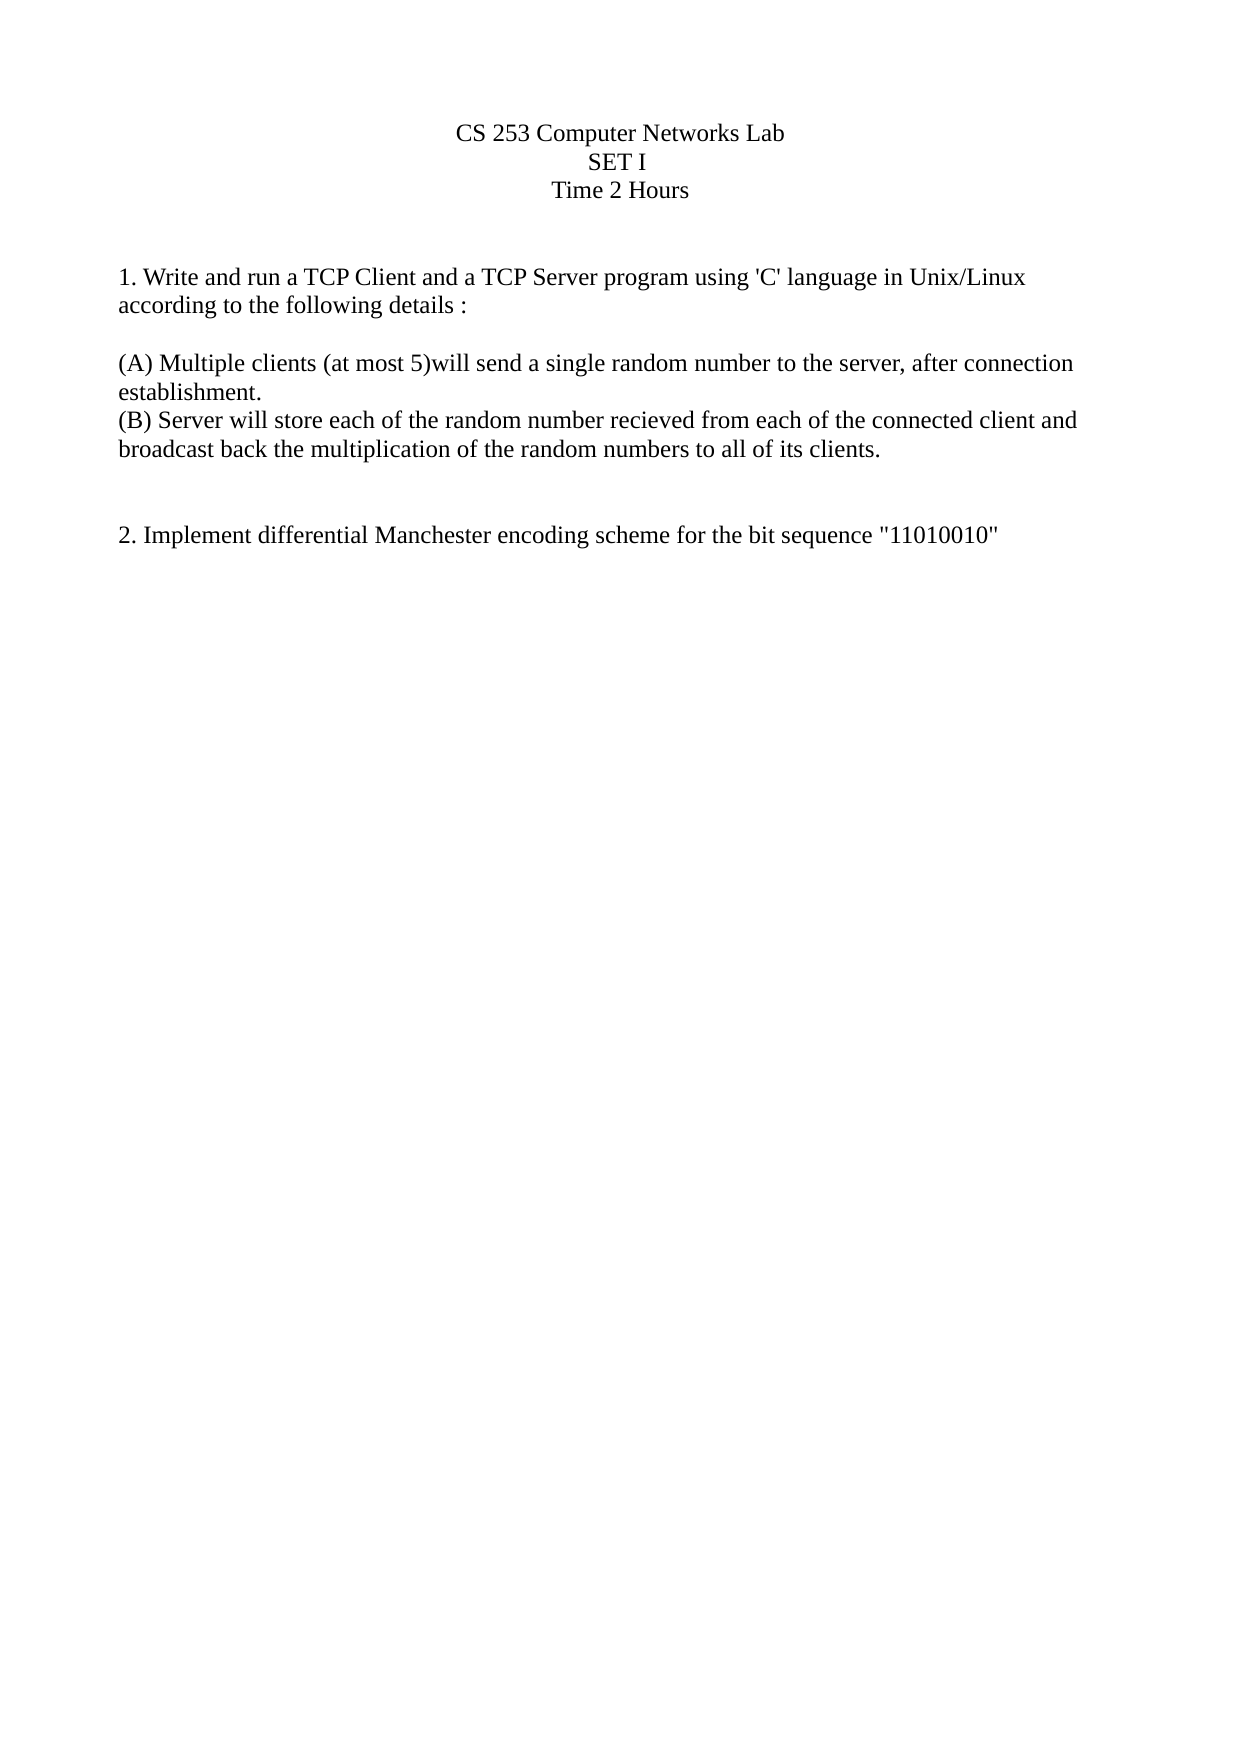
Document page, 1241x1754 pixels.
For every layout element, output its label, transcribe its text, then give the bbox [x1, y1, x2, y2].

text 2. Implement differential Manchester encoding scheme for the bit sequence "11010010" [118, 521, 1122, 549]
text Time 2 Hours [118, 176, 1122, 204]
text 1. Write and run a TCP Client and a TCP Server program using 'C' language in Unix/Linux according to the following details : [118, 262, 1122, 319]
text (B) Server will store each of the random number recieved from each of the connected client and broadcast back the multiplication of the random numbers to all of its clients. [118, 406, 1122, 463]
text CS 253 Computer Networks Lab [118, 118, 1122, 147]
text (A) Multiple clients (at most 5)will send a single random number to the server, after connection establishment. [118, 348, 1122, 406]
text SET I [118, 147, 1122, 176]
